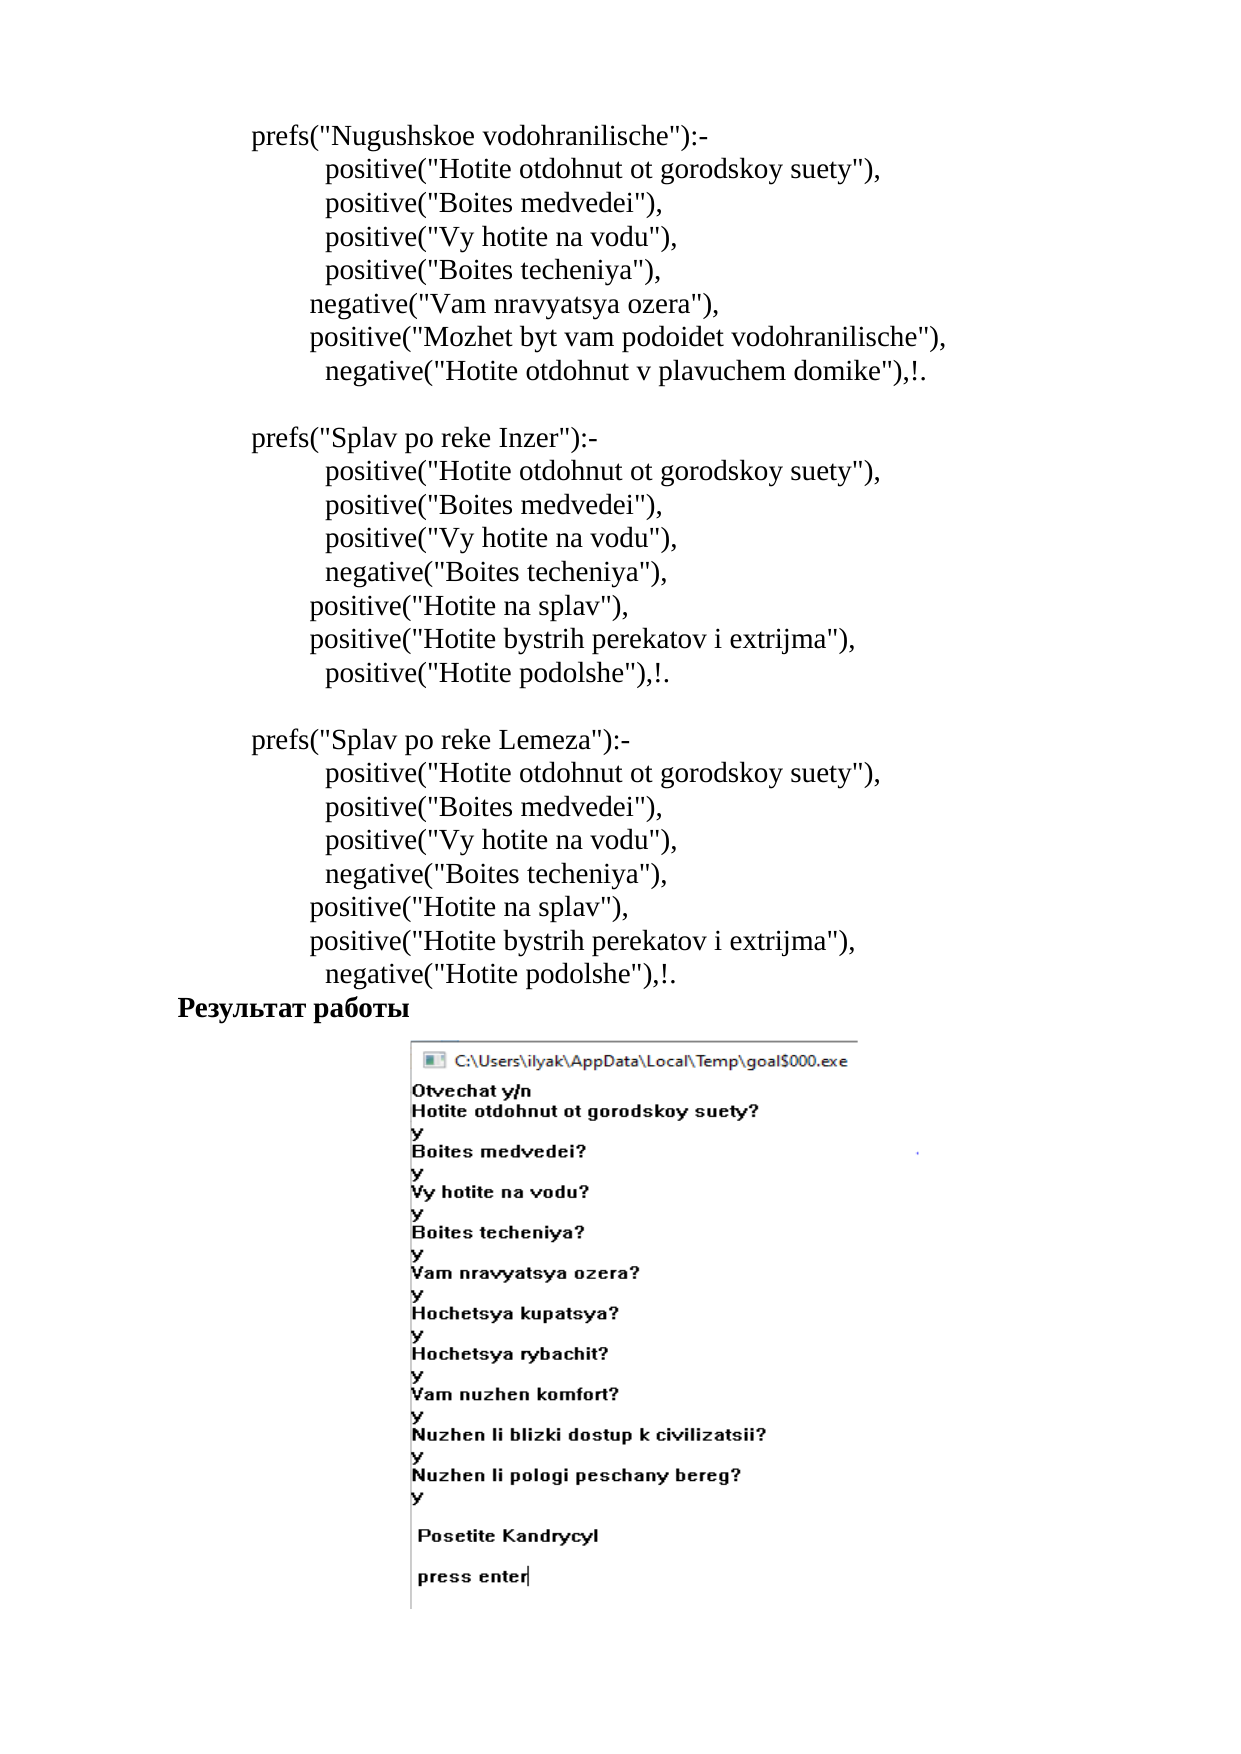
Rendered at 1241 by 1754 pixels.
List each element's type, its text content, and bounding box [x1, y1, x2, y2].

text positive("Vy hotite na vodu"), [177, 521, 1152, 554]
text prefs("Nugushskoe vodohranilische"):- [177, 118, 1152, 152]
text positive("Boites medvedei"), [177, 185, 1152, 219]
text positive("Hotite otdohnut ot gorodskoy suety"), [177, 755, 1152, 789]
text negative("Vam nravyatsya ozera"), [177, 286, 1152, 319]
text positive("Boites medvedei"), [177, 789, 1152, 822]
text positive("Hotite otdohnut ot gorodskoy suety"), [177, 453, 1152, 487]
text positive("Hotite bystrih perekatov i extrijma"), [177, 621, 1152, 655]
text positive("Hotite podolshe"),!. [177, 655, 1152, 688]
text negative("Hotite otdohnut v plavuchem domike"),!. [177, 353, 1152, 386]
text negative("Boites techeniya"), [177, 856, 1152, 889]
text positive("Boites techeniya"), [177, 252, 1152, 286]
text Результат работы [177, 990, 1152, 1024]
text positive("Mozhet byt vam podoidet vodohranilische"), [177, 319, 1152, 353]
text positive("Vy hotite na vodu"), [177, 822, 1152, 856]
text positive("Vy hotite na vodu"), [177, 219, 1152, 252]
text positive("Hotite na splav"), [177, 889, 1152, 923]
text prefs("Splav po reke Lemeza"):- [177, 722, 1152, 755]
text positive("Hotite otdohnut ot gorodskoy suety"), [177, 152, 1152, 185]
text positive("Hotite bystrih perekatov i extrijma"), [177, 923, 1152, 957]
text negative("Hotite podolshe"),!. [177, 957, 1152, 990]
text positive("Hotite na splav"), [177, 588, 1152, 621]
text negative("Boites techeniya"), [177, 554, 1152, 588]
text positive("Boites medvedei"), [177, 487, 1152, 521]
text prefs("Splav po reke Inzer"):- [177, 420, 1152, 453]
picture [410, 1040, 919, 1609]
